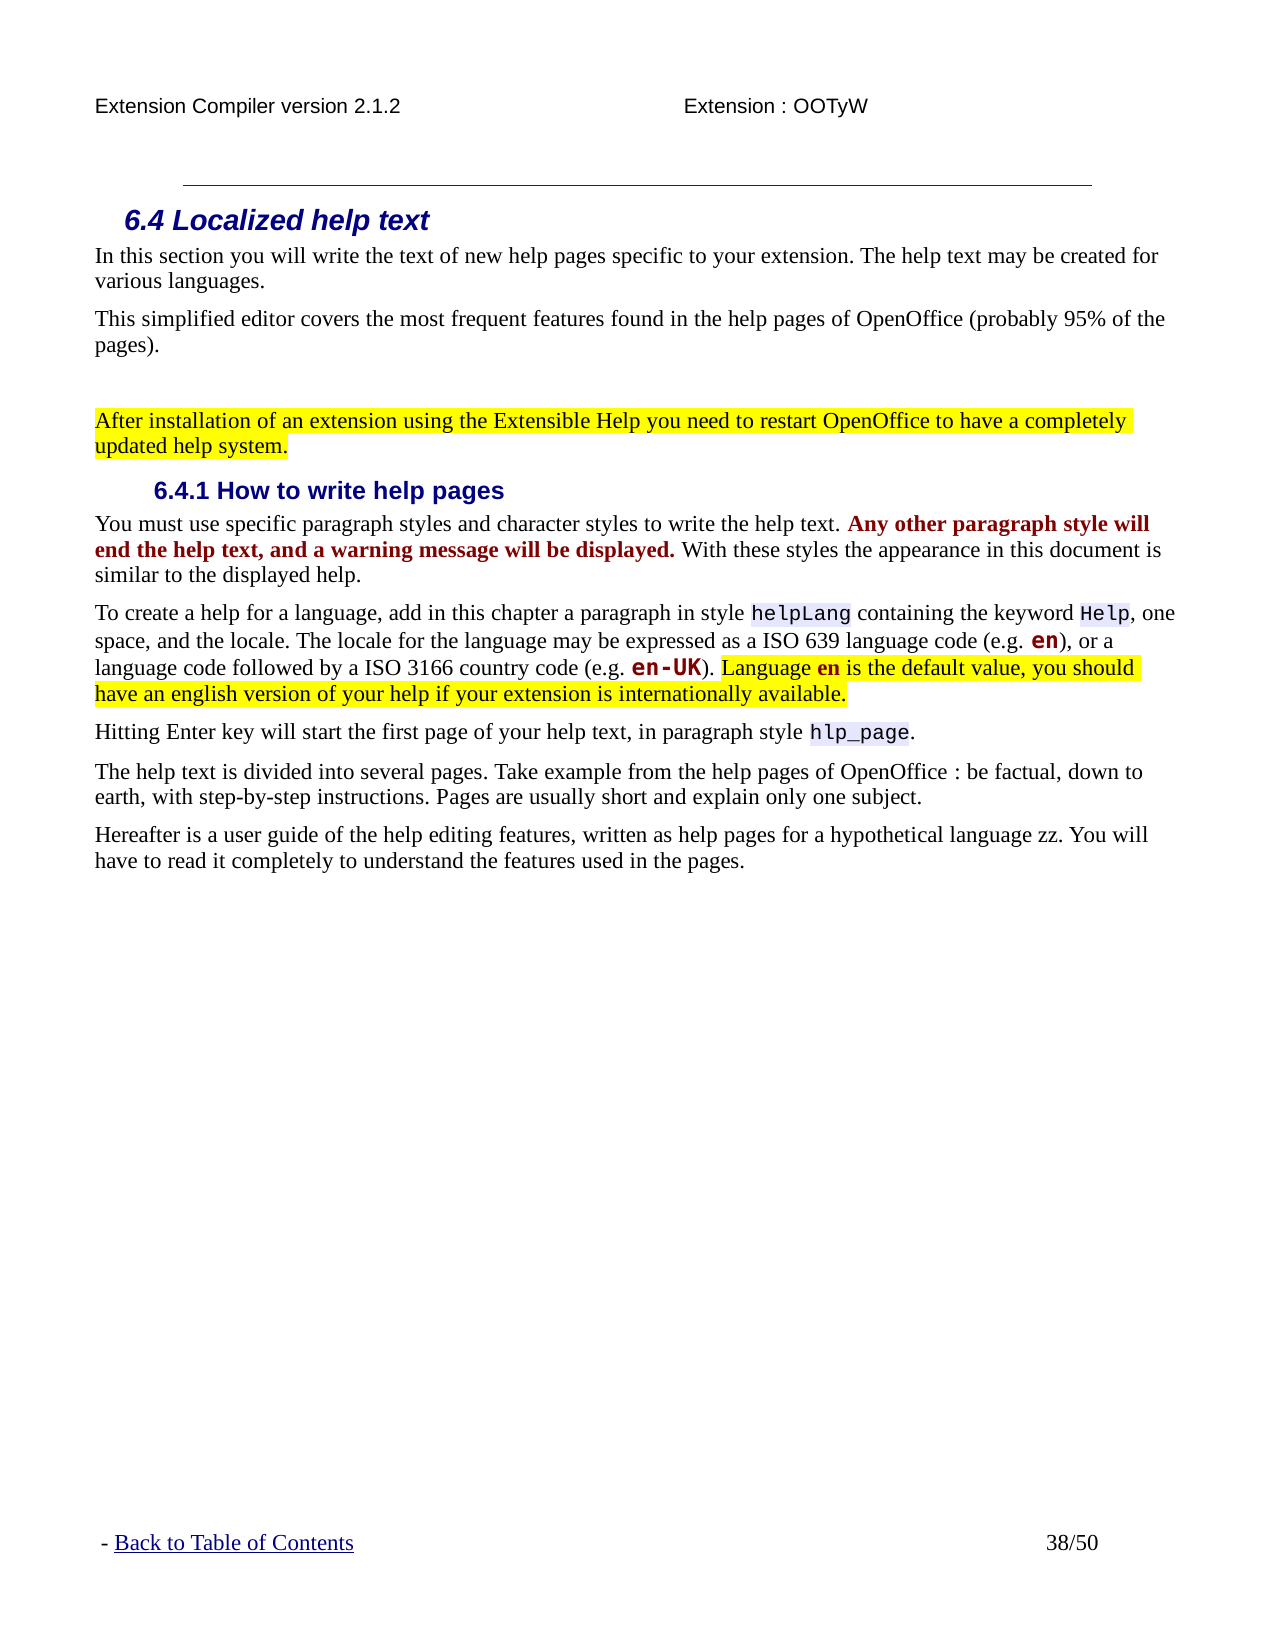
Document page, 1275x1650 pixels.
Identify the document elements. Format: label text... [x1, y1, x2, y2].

text In this section you will write the text of new help pages specific to your extension. The help text may be created for various languages. [94, 242, 1181, 293]
subtitle Localized help text [124, 204, 1181, 237]
text Hitting Enter key will start the first page of your help text, in paragraph style hlp_page. [94, 719, 1181, 746]
subtitle How to write help pages [153, 477, 1181, 505]
text This simplified editor covers the most frequent features found in the help pages of OpenOffice (probably 95% of the pages). [94, 306, 1181, 357]
text To create a help for a language, add in this chapter a paragraph in style helpLang containing the keyword Help, one space, and the locale. The locale for the language may be expressed as a ISO 639 language code (e.g. en), or a language code followed by a ISO 3166 country code (e.g. en-UK). Language en is the default value, you should have an english version of your help if your extension is internationally available. [94, 600, 1181, 707]
text You must use specific paragraph styles and character styles to write the help text. Any other paragraph style will end the help text, and a warning message will be displayed. With these styles the appearance in this document is similar to the displayed help. [94, 511, 1181, 588]
text The help text is divided into several pages. Take example from the help pages of OpenOffice : be factual, down to earth, with step-by-step instructions. Pages are usually short and explain only one subject. [94, 758, 1181, 809]
text After installation of an extension using the Extensible Help you need to restart OpenOffice to have a completely updated help system. [94, 408, 1181, 459]
text Hereafter is a user guide of the help editing features, written as help pages for a hypothetical language zz. You will have to read it completely to understand the features used in the pages. [94, 822, 1181, 873]
